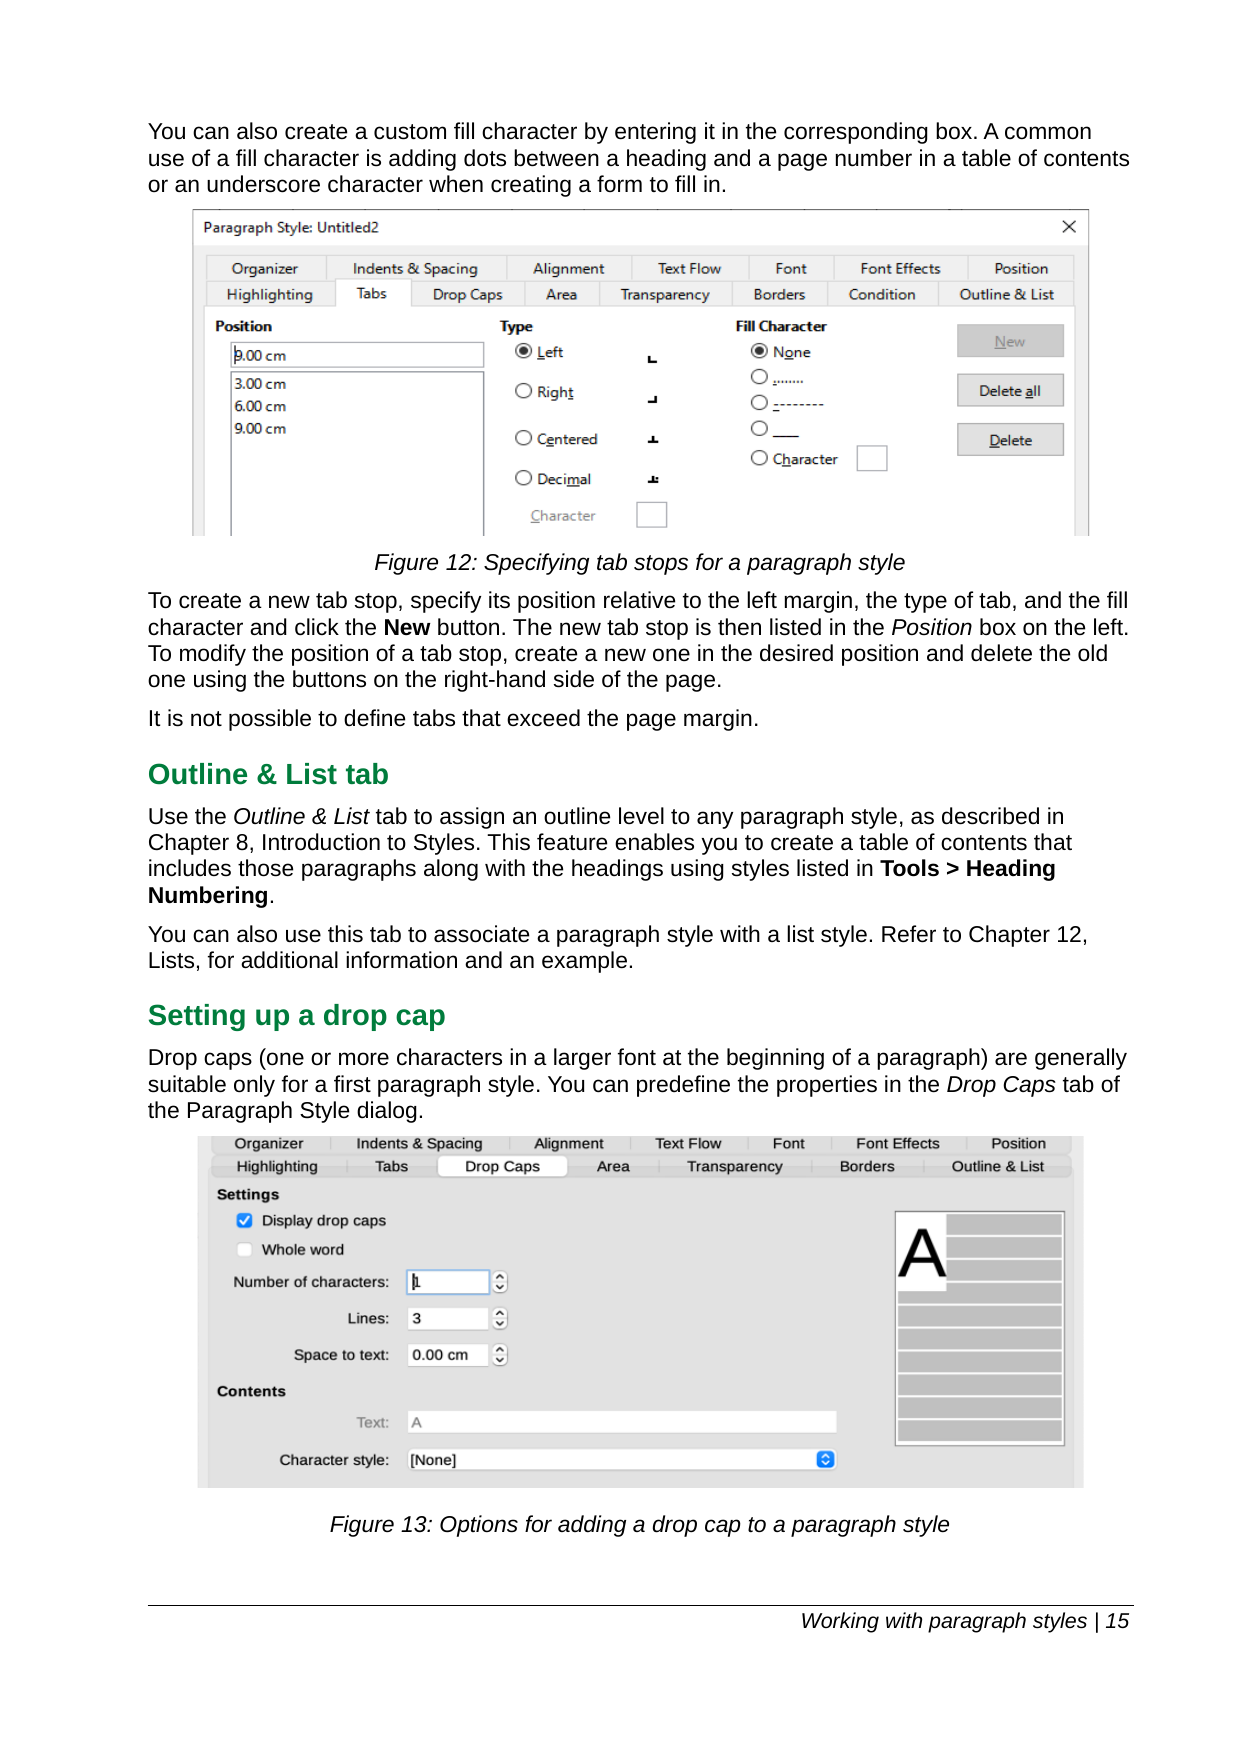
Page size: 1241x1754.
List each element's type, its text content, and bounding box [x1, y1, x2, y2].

text Figure 12: Specifying tab stops for a paragraph style [192, 548, 1089, 575]
picture [197, 1136, 1084, 1488]
text You can also create a custom fill character by entering it in the corresponding box. A common use of a fill character is adding dots between a heading and a page number in a table of contents or an underscore character when creating a form to fill in. [148, 118, 1134, 197]
text To create a new tab stop, specify its position relative to the left margin, the type of tab, and the fill character and click the New button. The new tab stop is then listed in the Position box on the left. To modify the position of a tab stop, create a new one in the desired position and delete the old one using the buttons on the right-hand side of the page. [148, 587, 1134, 693]
text Use the Outline & List tab to assign an outline level to any paragraph style, as described in Chapter 8, Introduction to Styles. This feature enables you to create a table of contents that includes those paragraphs along with the headings using styles listed in Tools > Heading Numbering. [148, 803, 1134, 908]
text It is not possible to define tabs that exceed the page margin. [148, 705, 1134, 732]
text Drop caps (one or more characters in a larger font at the beginning of a paragraph) are generally suitable only for a first paragraph style. You can predefine the properties in the Drop Caps tab of the Paragraph Style dialog. [148, 1044, 1134, 1123]
text Figure 13: Options for adding a drop cap to a paragraph style [198, 1511, 1084, 1537]
picture [192, 209, 1090, 536]
text You can also use this tab to associate a paragraph style with a list style. Refer to Chapter 12, Lists, for additional information and an example. [148, 921, 1134, 973]
subtitle Setting up a drop cap [148, 998, 1134, 1032]
subtitle Outline & List tab [148, 757, 1134, 790]
